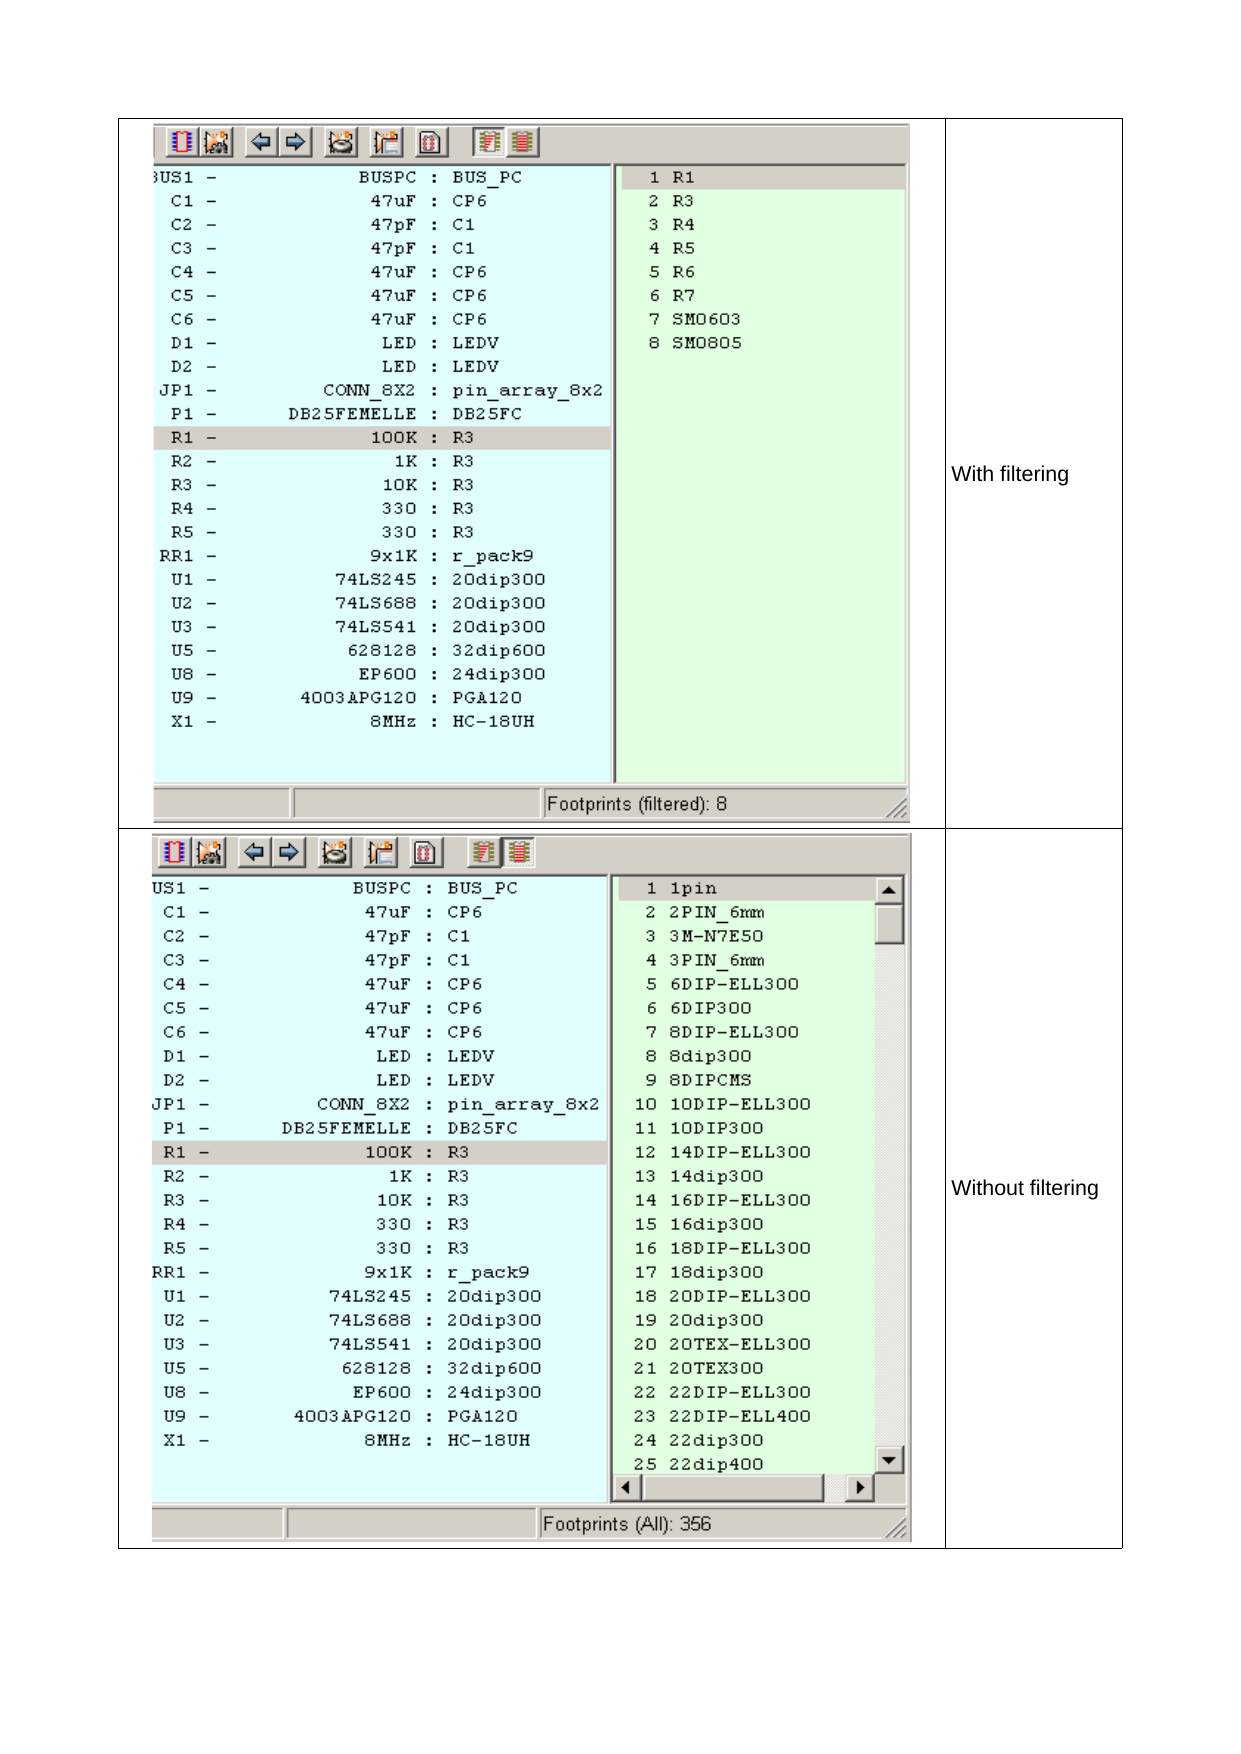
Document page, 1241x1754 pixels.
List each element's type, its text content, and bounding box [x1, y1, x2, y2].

picture [153, 123, 910, 823]
table_cell [119, 829, 945, 1547]
table_cell Without filtering [946, 829, 1122, 1547]
picture [151, 833, 912, 1542]
table_header [119, 119, 945, 828]
table_header With filtering [946, 119, 1122, 828]
